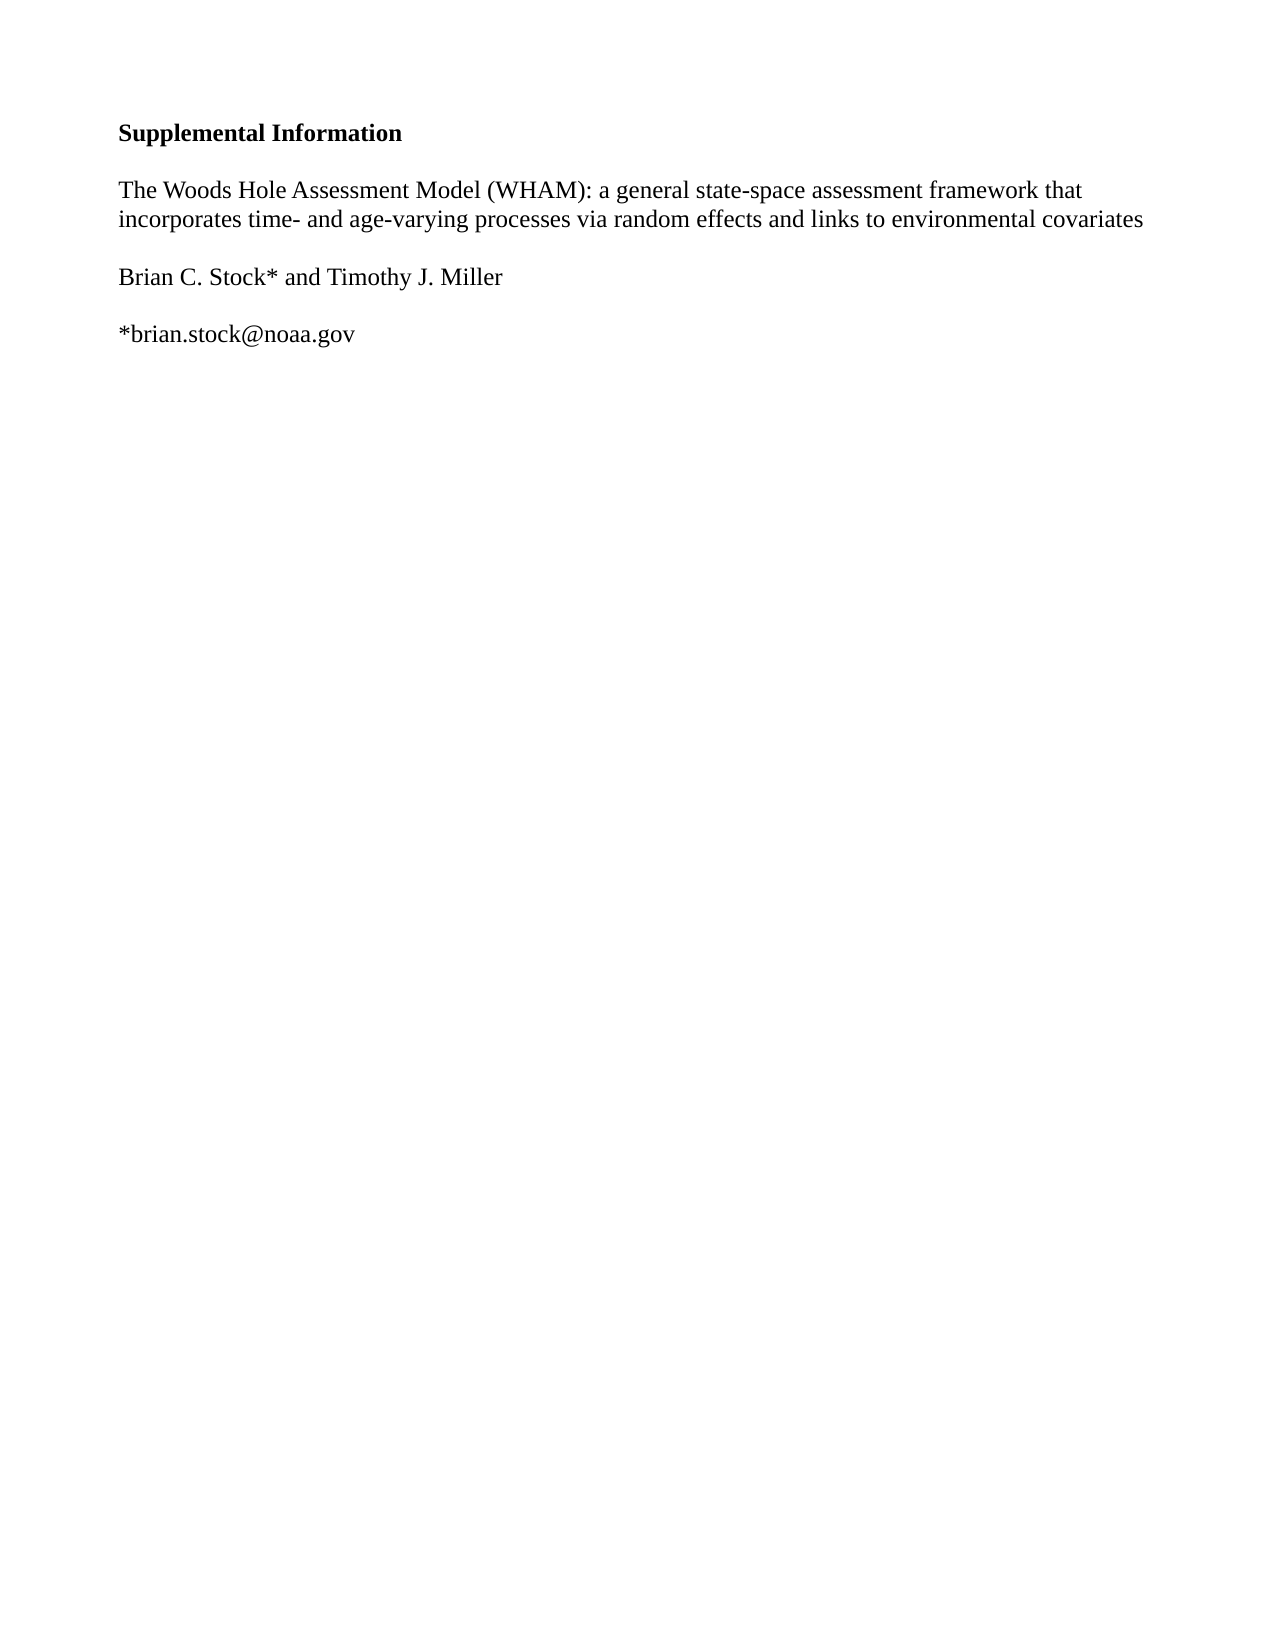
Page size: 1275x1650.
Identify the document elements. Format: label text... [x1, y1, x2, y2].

text Supplemental Information [118, 118, 1157, 147]
text Brian C. Stock* and Timothy J. Miller [118, 262, 1157, 291]
text The Woods Hole Assessment Model (WHAM): a general state-space assessment framework that incorporates time- and age-varying processes via random effects and links to environmental covariates [118, 176, 1157, 233]
text *brian.stock@noaa.gov [118, 319, 1157, 348]
